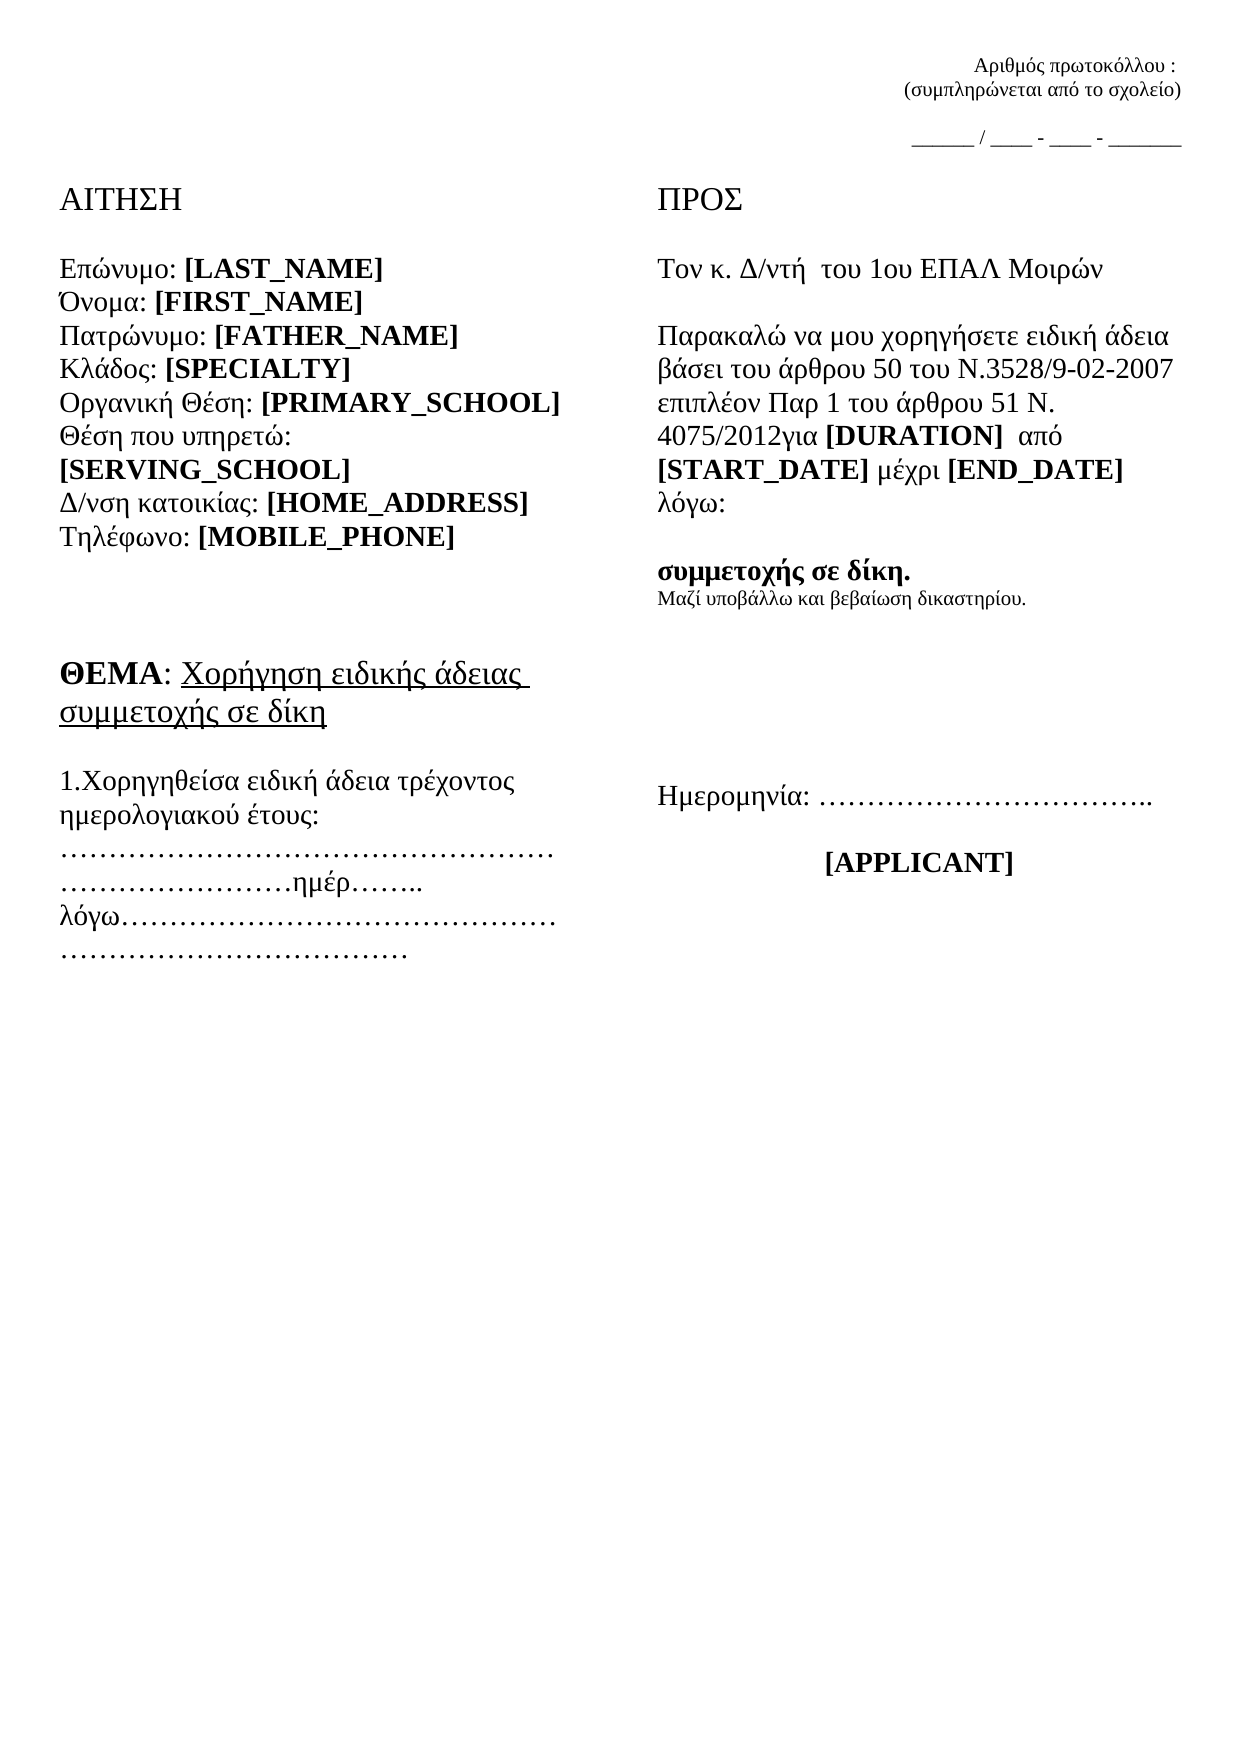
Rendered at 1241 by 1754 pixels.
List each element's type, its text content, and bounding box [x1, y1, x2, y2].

text Δ/νση κατοικίας: [HOME_ADDRESS] [59, 486, 583, 519]
text …………………………………………………………………ημέρ…….. [59, 831, 583, 898]
text Κλάδος: [SPECIALTY] [59, 351, 583, 385]
text συμμετοχής σε δίκη. [657, 553, 1181, 586]
text Μαζί υποβάλλω και βεβαίωση δικαστηρίου. [657, 586, 1181, 610]
text Ημερομηνία: …………………………….. [657, 778, 1181, 811]
text Θέση που υπηρετώ: [SERVING_SCHOOL] [59, 418, 583, 486]
text Τηλέφωνο: [MOBILE_PHONE] [59, 519, 583, 553]
text λόγω……………………………………………………………………… [59, 898, 583, 965]
text ΠΡΟΣ [657, 179, 1181, 217]
text Πατρώνυμο: [FATHER_NAME] [59, 318, 583, 351]
text Τον κ. Δ/ντή του 1ου ΕΠΑΛ Μοιρών [657, 251, 1181, 284]
text Επώνυμο: [LAST_NAME] [59, 251, 583, 284]
text Οργανική Θέση: [PRIMARY_SCHOOL] [59, 385, 583, 418]
text ΘΕΜΑ: Χορήγηση ειδικής άδειας συμμετοχής σε δίκη [59, 653, 583, 730]
text ΑΙΤΗΣΗ [59, 179, 583, 217]
text Παρακαλώ να μου χορηγήσετε ειδική άδεια βάσει του άρθρου 50 του Ν.3528/9-02-2007 επιπλέον Παρ 1 του άρθρου 51 Ν. 4075/2012για [DURATION] από [START_DATE] μέχρι [END_DATE] λόγω: [657, 318, 1181, 519]
text 1.Χορηγηθείσα ειδική άδεια τρέχοντος ημερολογιακού έτους: [59, 763, 583, 831]
text Όνομα: [FIRST_NAME] [59, 284, 583, 318]
text [APPLICANT] [657, 845, 1181, 878]
